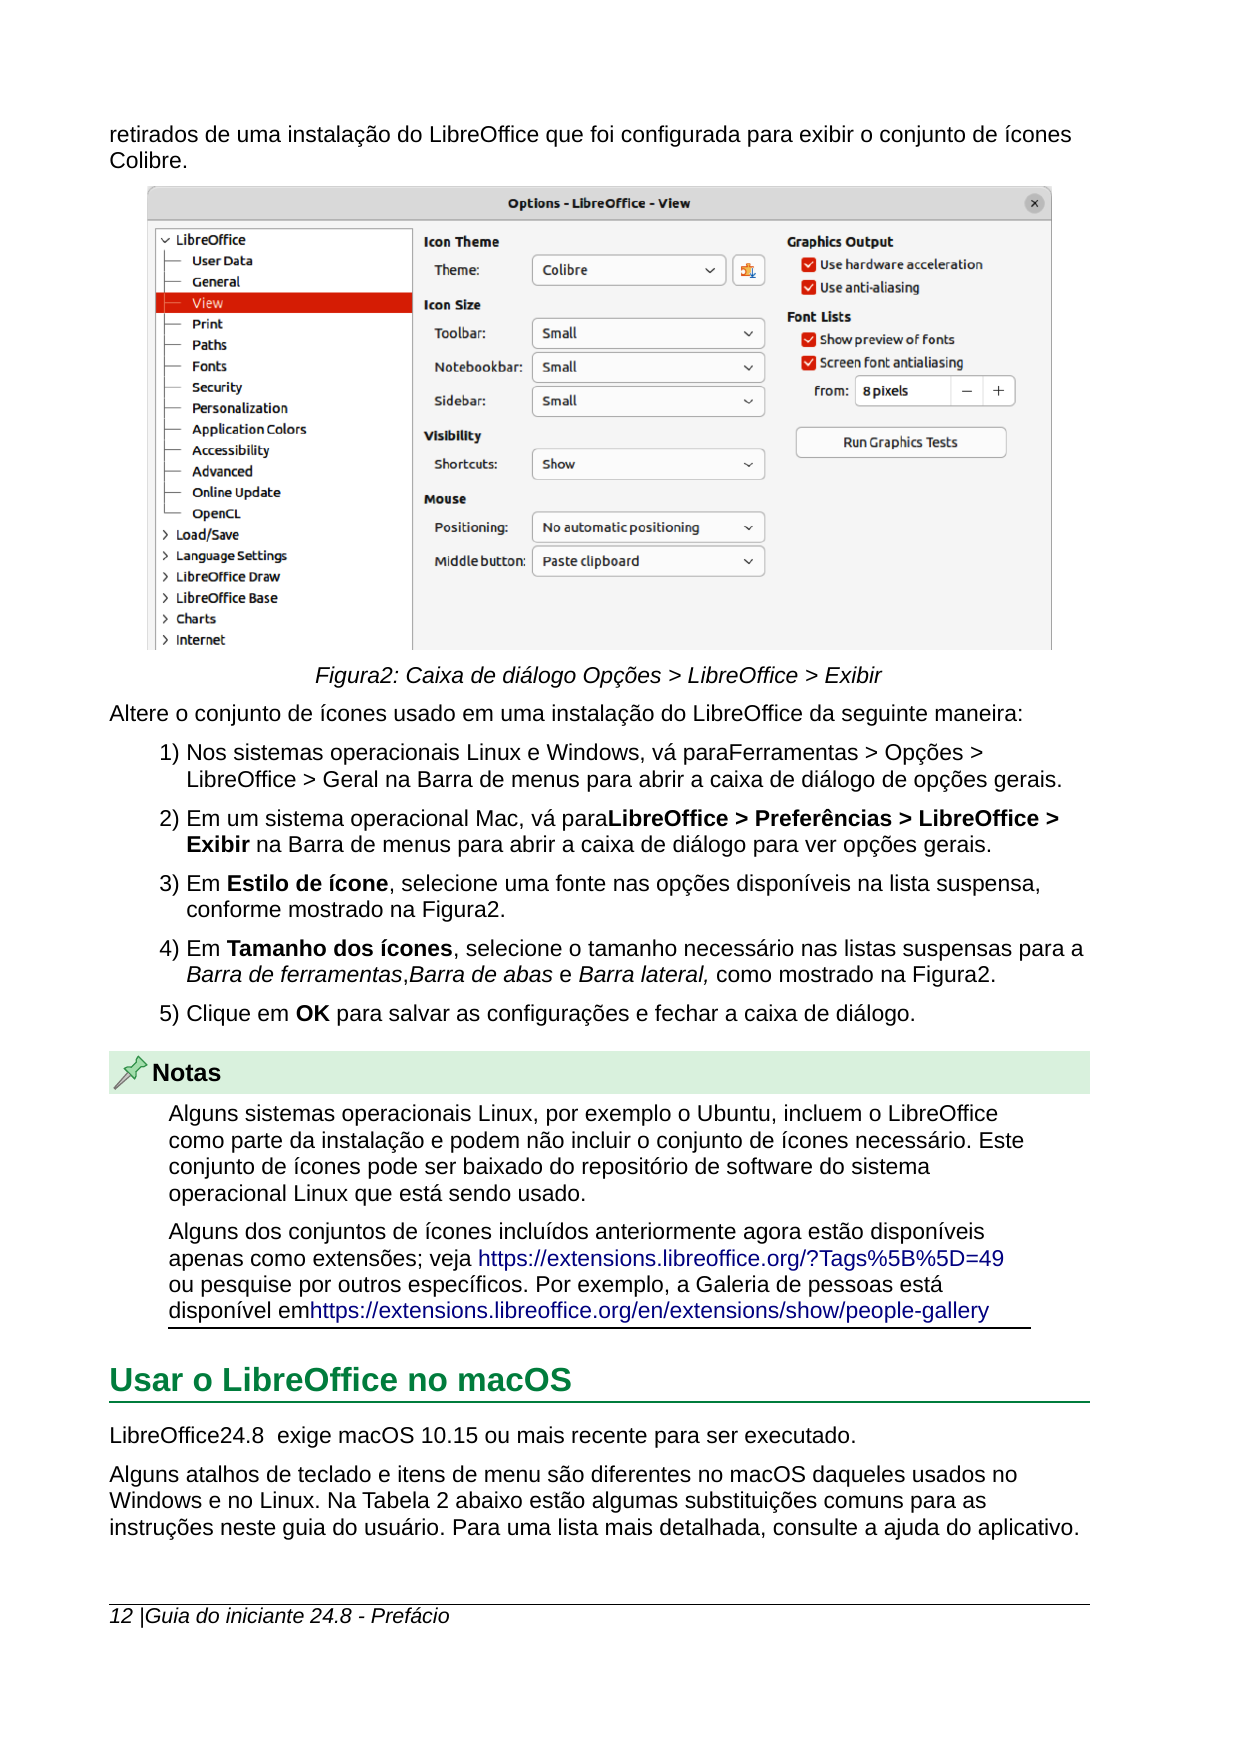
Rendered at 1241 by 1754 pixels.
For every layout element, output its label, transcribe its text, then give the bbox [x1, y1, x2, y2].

picture [147, 186, 1052, 650]
text Alguns atalhos de teclado e itens de menu são diferentes no macOS daqueles usados no Windows e no Linux. Na Tabela 2 abaixo estão algumas substituições comuns para as instruções neste guia do usuário. Para uma lista mais detalhada, consulte a ajuda do aplicativo. [109, 1461, 1090, 1540]
subtitle Usar o LibreOffice no macOS [109, 1360, 1090, 1401]
subtitle Notas [109, 1051, 1090, 1094]
text Alguns sistemas operacionais Linux, por exemplo o Ubuntu, incluem o LibreOffice como parte da instalação e podem não incluir o conjunto de ícones necessário. Este conjunto de ícones pode ser baixado do repositório de software do sistema operacional Linux que está sendo usado. [168, 1100, 1031, 1206]
text Alguns dos conjuntos de ícones incluídos anteriormente agora estão disponíveis apenas como extensões; veja https://extensions.libreoffice.org/?Tags%5B%5D=49 ou pesquise por outros específicos. Por exemplo, a Galeria de pessoas está disponível emhttps://extensions.libreoffice.org/en/extensions/show/people-gallery [168, 1218, 1031, 1327]
list Altere o conjunto de ícones usado em uma instalação do LibreOffice da seguinte maneira: [109, 700, 1090, 727]
text retirados de uma instalação do LibreOffice que foi configurada para exibir o conjunto de ícones Colibre. [109, 121, 1090, 174]
list Clique em OK para salvar as configurações e fechar a caixa de diálogo. [186, 1000, 1090, 1026]
list Nos sistemas operacionais Linux e Windows, vá paraFerramentas > Opções > LibreOffice > Geral na Barra de menus para abrir a caixa de diálogo de opções gerais. [186, 739, 1090, 792]
text Figura2: Caixa de diálogo Opções > LibreOffice > Exibir [147, 662, 1052, 688]
list Em Estilo de ícone, selecione uma fonte nas opções disponíveis na lista suspensa, conforme mostrado na Figura2. [186, 870, 1090, 922]
text LibreOffice24,8 exige macOS 10.15 ou mais recente para ser executado. [109, 1422, 1090, 1449]
list Em um sistema operacional Mac, vá paraLibreOffice > Preferências > LibreOffice > Exibir na Barra de menus para abrir a caixa de diálogo para ver opções gerais. [186, 804, 1090, 857]
list Em Tamanho dos ícones, selecione o tamanho necessário nas listas suspensas para a Barra de ferramentas,Barra de abas e Barra lateral, como mostrado na Figura2. [186, 935, 1090, 988]
